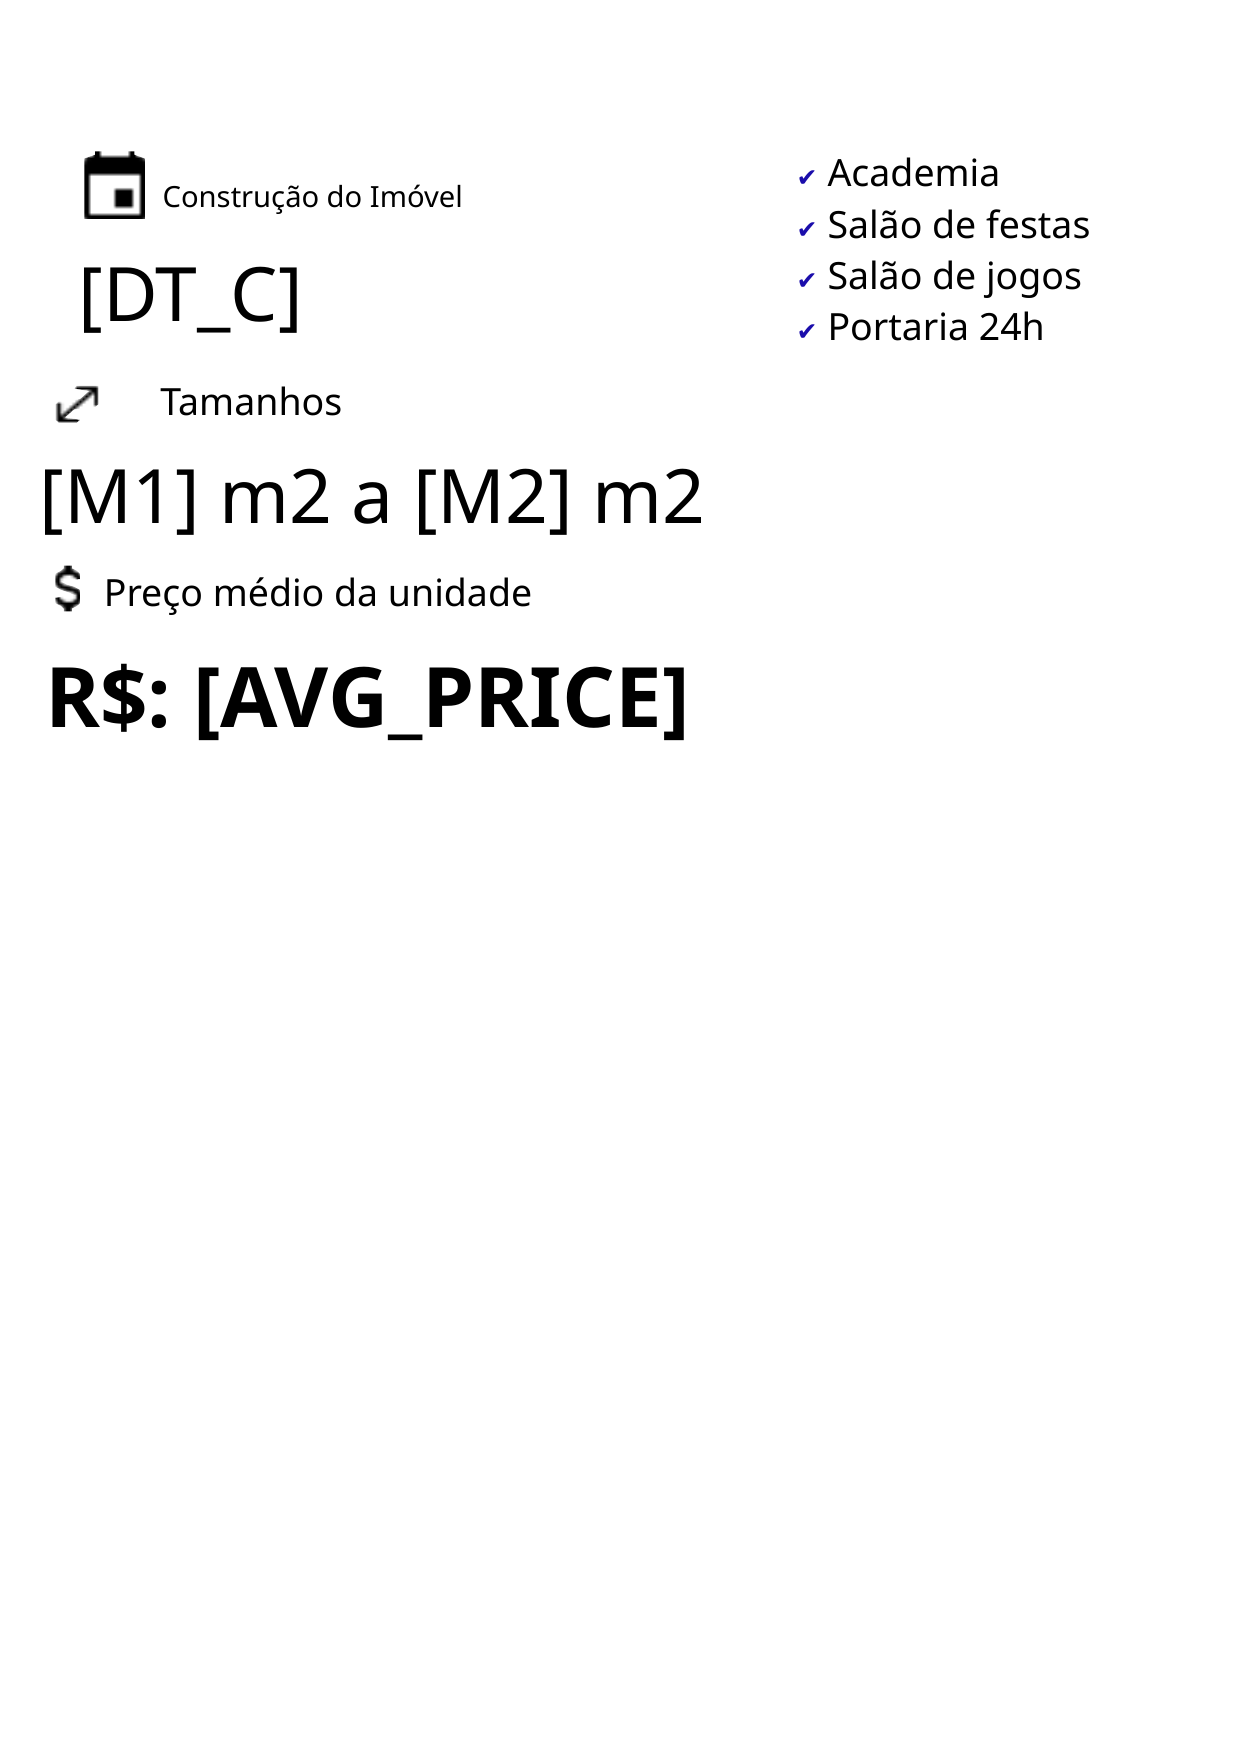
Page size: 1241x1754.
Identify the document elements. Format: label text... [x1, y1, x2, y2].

text [DT_C] [78, 242, 462, 334]
text Tamanhos [150, 375, 353, 424]
text [M1] m2 a [M2] m2 [39, 444, 1212, 536]
